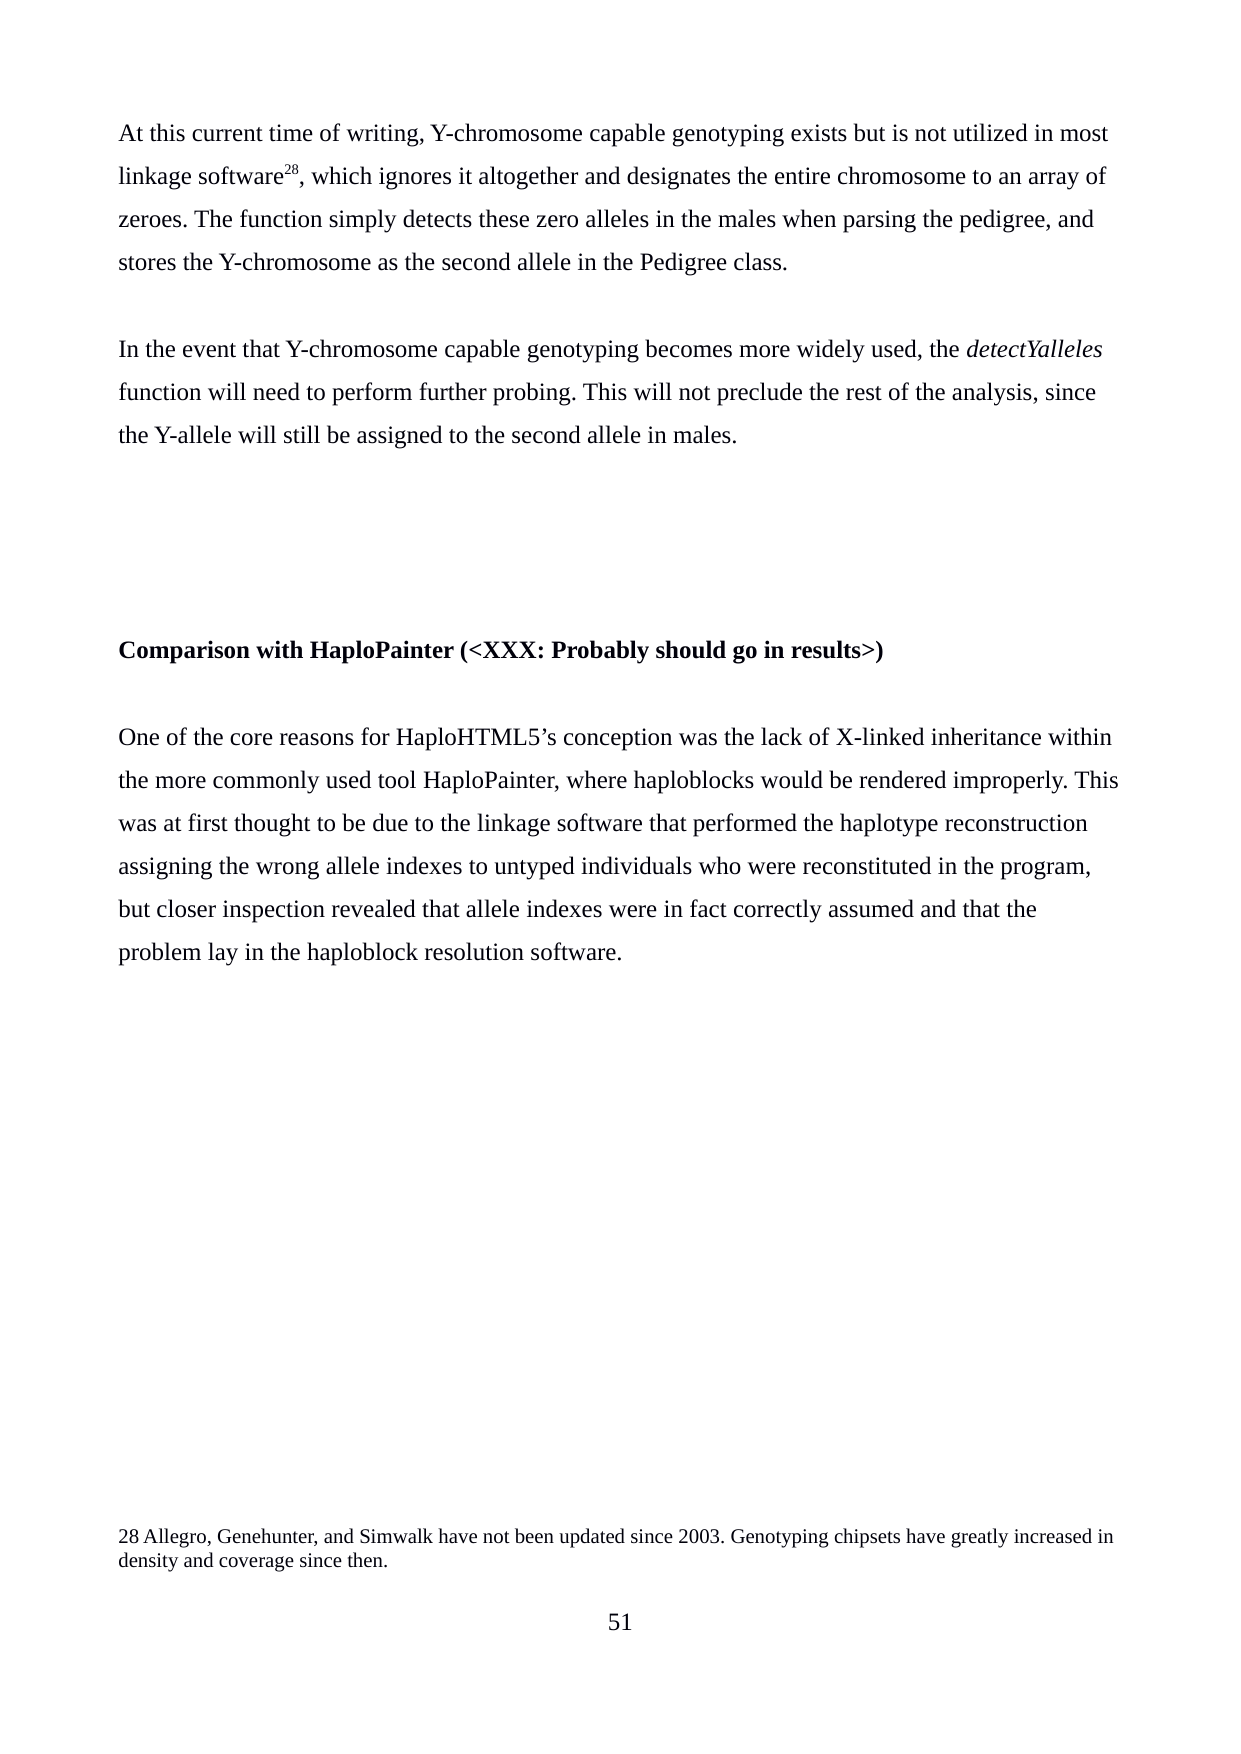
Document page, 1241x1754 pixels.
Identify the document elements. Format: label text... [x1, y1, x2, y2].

text Allegro, Genehunter, and Simwalk have not been updated since 2003. Genotyping chipsets have greatly increased in density and coverage since then. [118, 1524, 1122, 1572]
text In the event that Y-chromosome capable genotyping becomes more widely used, the detectYalleles function will need to perform further probing. This will not preclude the rest of the analysis, since the Y-allele will still be assigned to the second allele in males. [118, 334, 1122, 449]
text One of the core reasons for HaploHTML5’s conception was the lack of X-linked inheritance within the more commonly used tool HaploPainter, where haploblocks would be rendered improperly. This was at first thought to be due to the linkage software that performed the haplotype reconstruction assigning the wrong allele indexes to untyped individuals who were reconstituted in the program, but closer inspection revealed that allele indexes were in fact correctly assumed and that the problem lay in the haploblock resolution software. [118, 722, 1122, 966]
subtitle Comparison with HaploPainter (<XXX: Probably should go in results>) [118, 636, 1122, 664]
text At this current time of writing, Y-chromosome capable genotyping exists but is not utilized in most linkage software, which ignores it altogether and designates the entire chromosome to an array of zeroes. The function simply detects these zero alleles in the males when parsing the pedigree, and stores the Y-chromosome as the second allele in the Pedigree class. [118, 118, 1122, 276]
